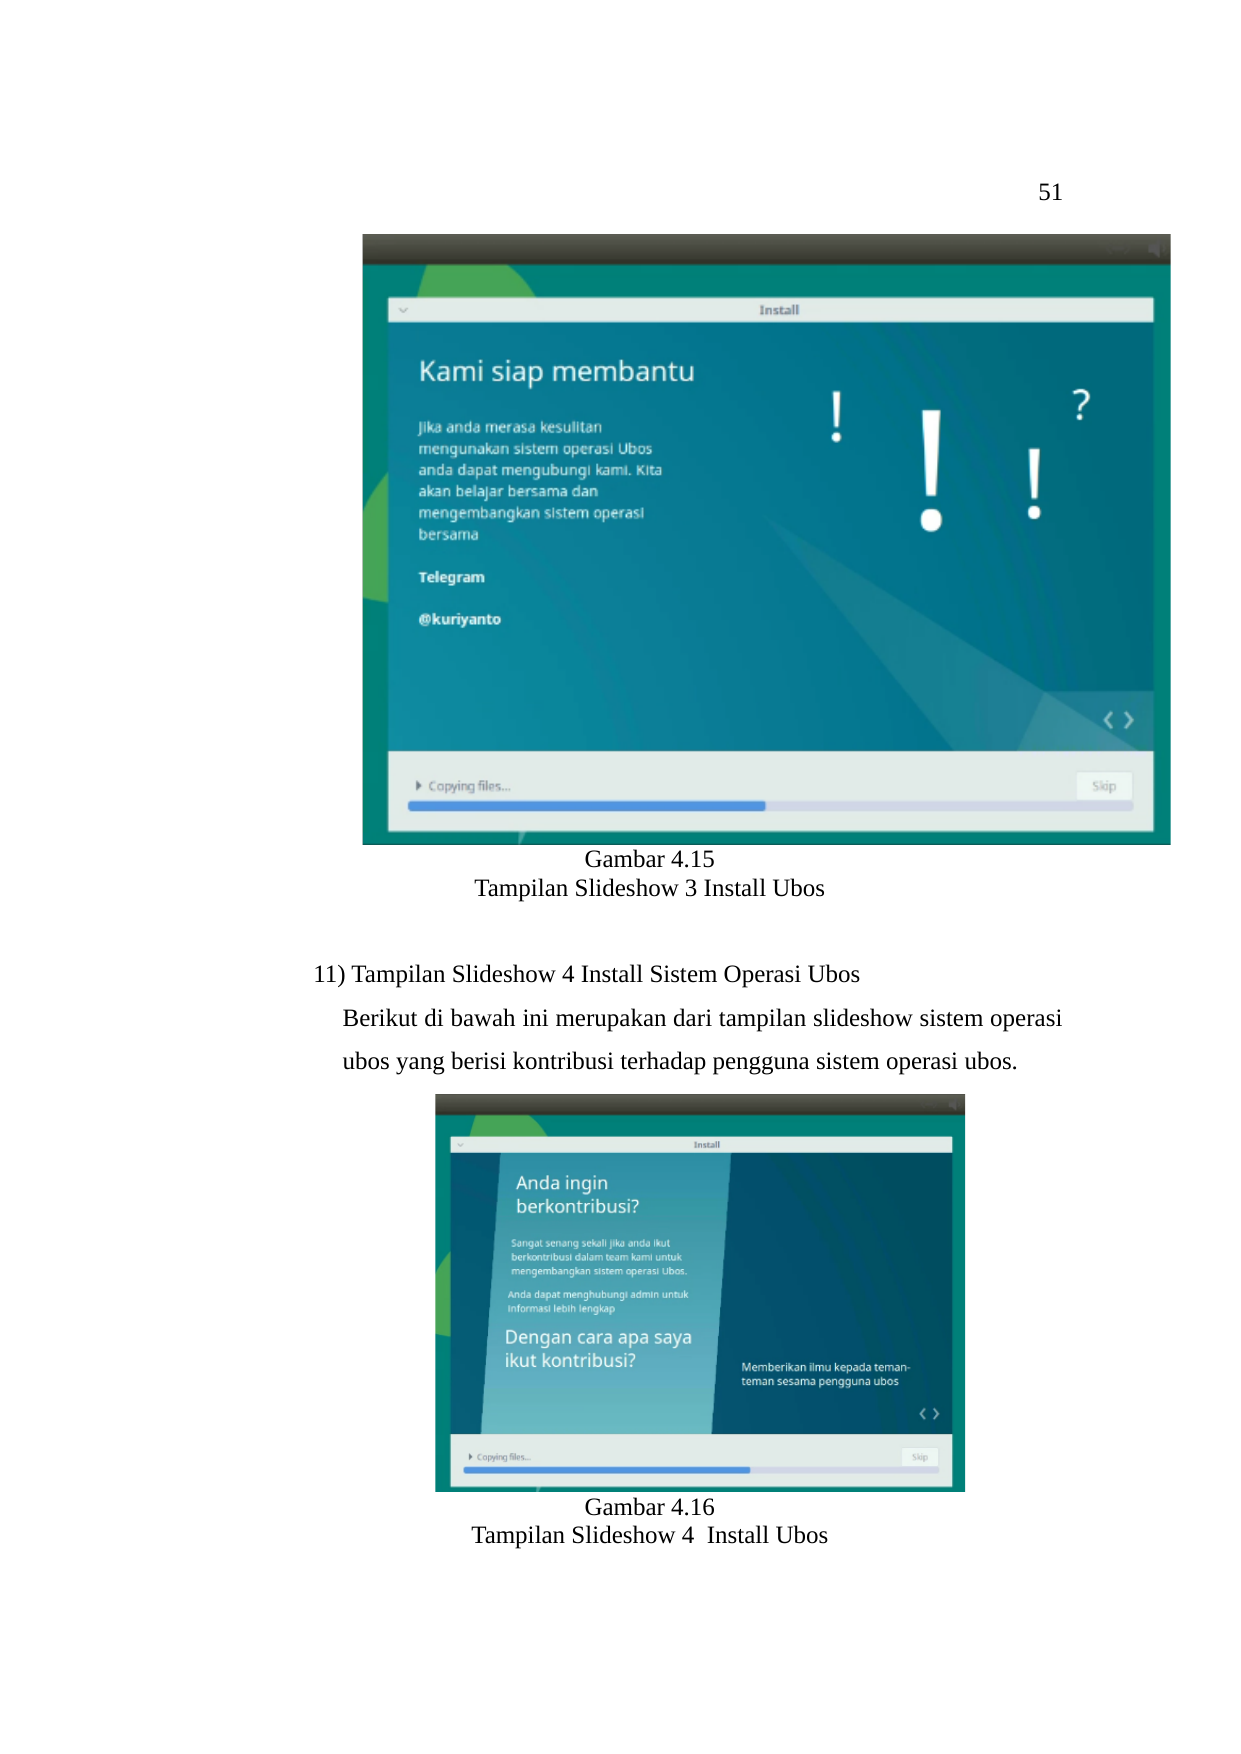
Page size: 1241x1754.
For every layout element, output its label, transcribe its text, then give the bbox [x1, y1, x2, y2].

text 11) Tampilan Slideshow 4 Install Sistem Operasi Ubos [313, 959, 1063, 988]
picture [435, 1094, 965, 1492]
text Berikut di bawah ini merupakan dari tampilan slideshow sistem operasi ubos yang berisi kontribusi terhadap pengguna sistem operasi ubos. [342, 1003, 1063, 1074]
text Gambar 4.15 [236, 236, 1063, 873]
text Gambar 4.16 [236, 1089, 1063, 1521]
picture [362, 234, 1171, 845]
text Tampilan Slideshow 3 Install Ubos [236, 873, 1063, 902]
text Tampilan Slideshow 4 Install Ubos [236, 1521, 1063, 1549]
